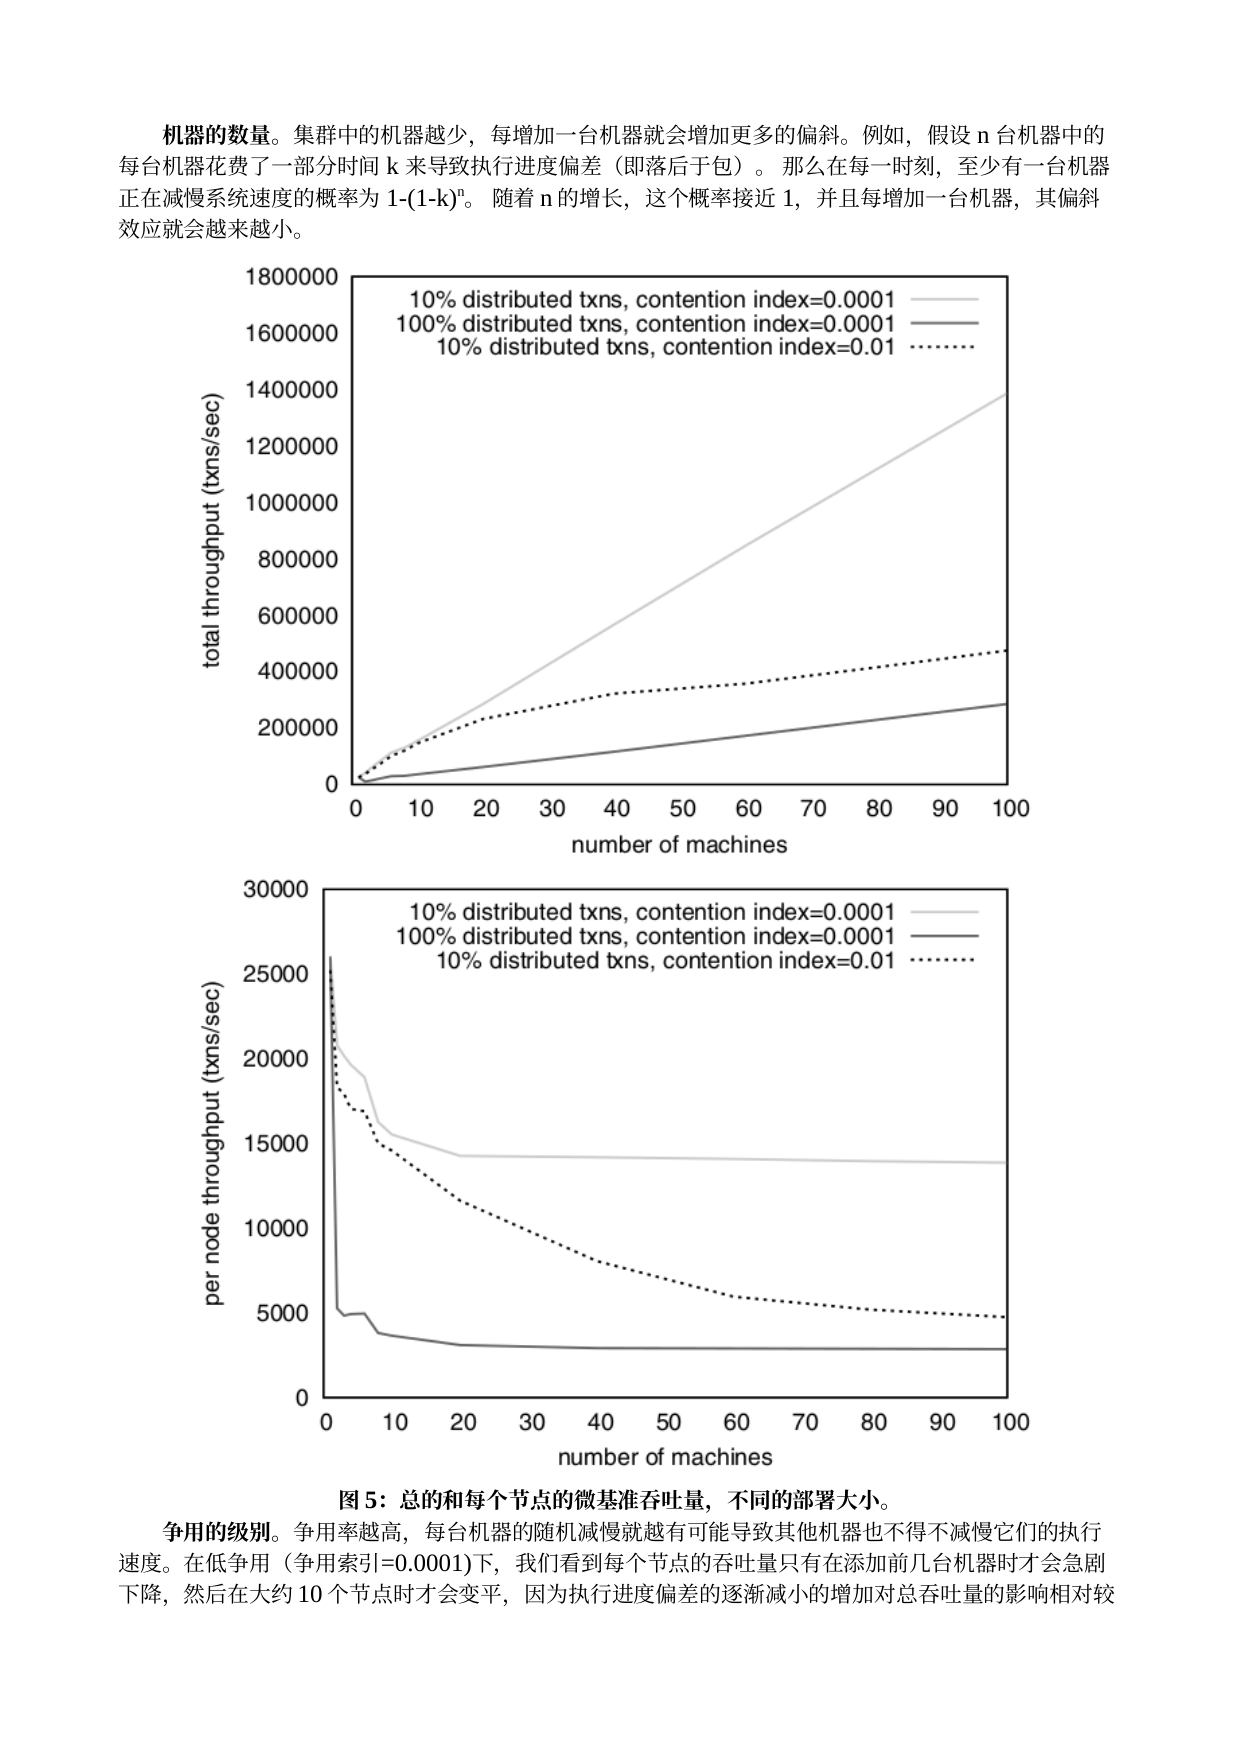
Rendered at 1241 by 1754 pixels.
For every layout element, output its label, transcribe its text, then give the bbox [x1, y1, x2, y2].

text 图5：总的和每个节点的微基准吞吐量，不同的部署大小。 [118, 244, 1122, 1515]
picture [184, 243, 1056, 1484]
text 机器的数量。集群中的机器越少，每增加一台机器就会增加更多的偏斜。例如，假设 n 台机器中的每台机器花费了一部分时间 k 来导致执行进度偏差（即落后于包）。 那么在每一时刻，至少有一台机器正在减慢系统速度的概率为 1-(1-k)n。 随着n的增长，这个概率接近 1，并且每增加一台机器，其偏斜效应就会越来越小。 [118, 118, 1122, 244]
text 争用的级别。争用率越高，每台机器的随机减慢就越有可能导致其他机器也不得不减慢它们的执行速度。在低争用（争用索引=0.0001)下，我们看到每个节点的吞吐量只有在添加前几台机器时才会急剧下降，然后在大约10个节点时才会变平，因为执行进度偏差的逐渐减小的增加对总吞吐量的影响相对较 [118, 1515, 1122, 1609]
